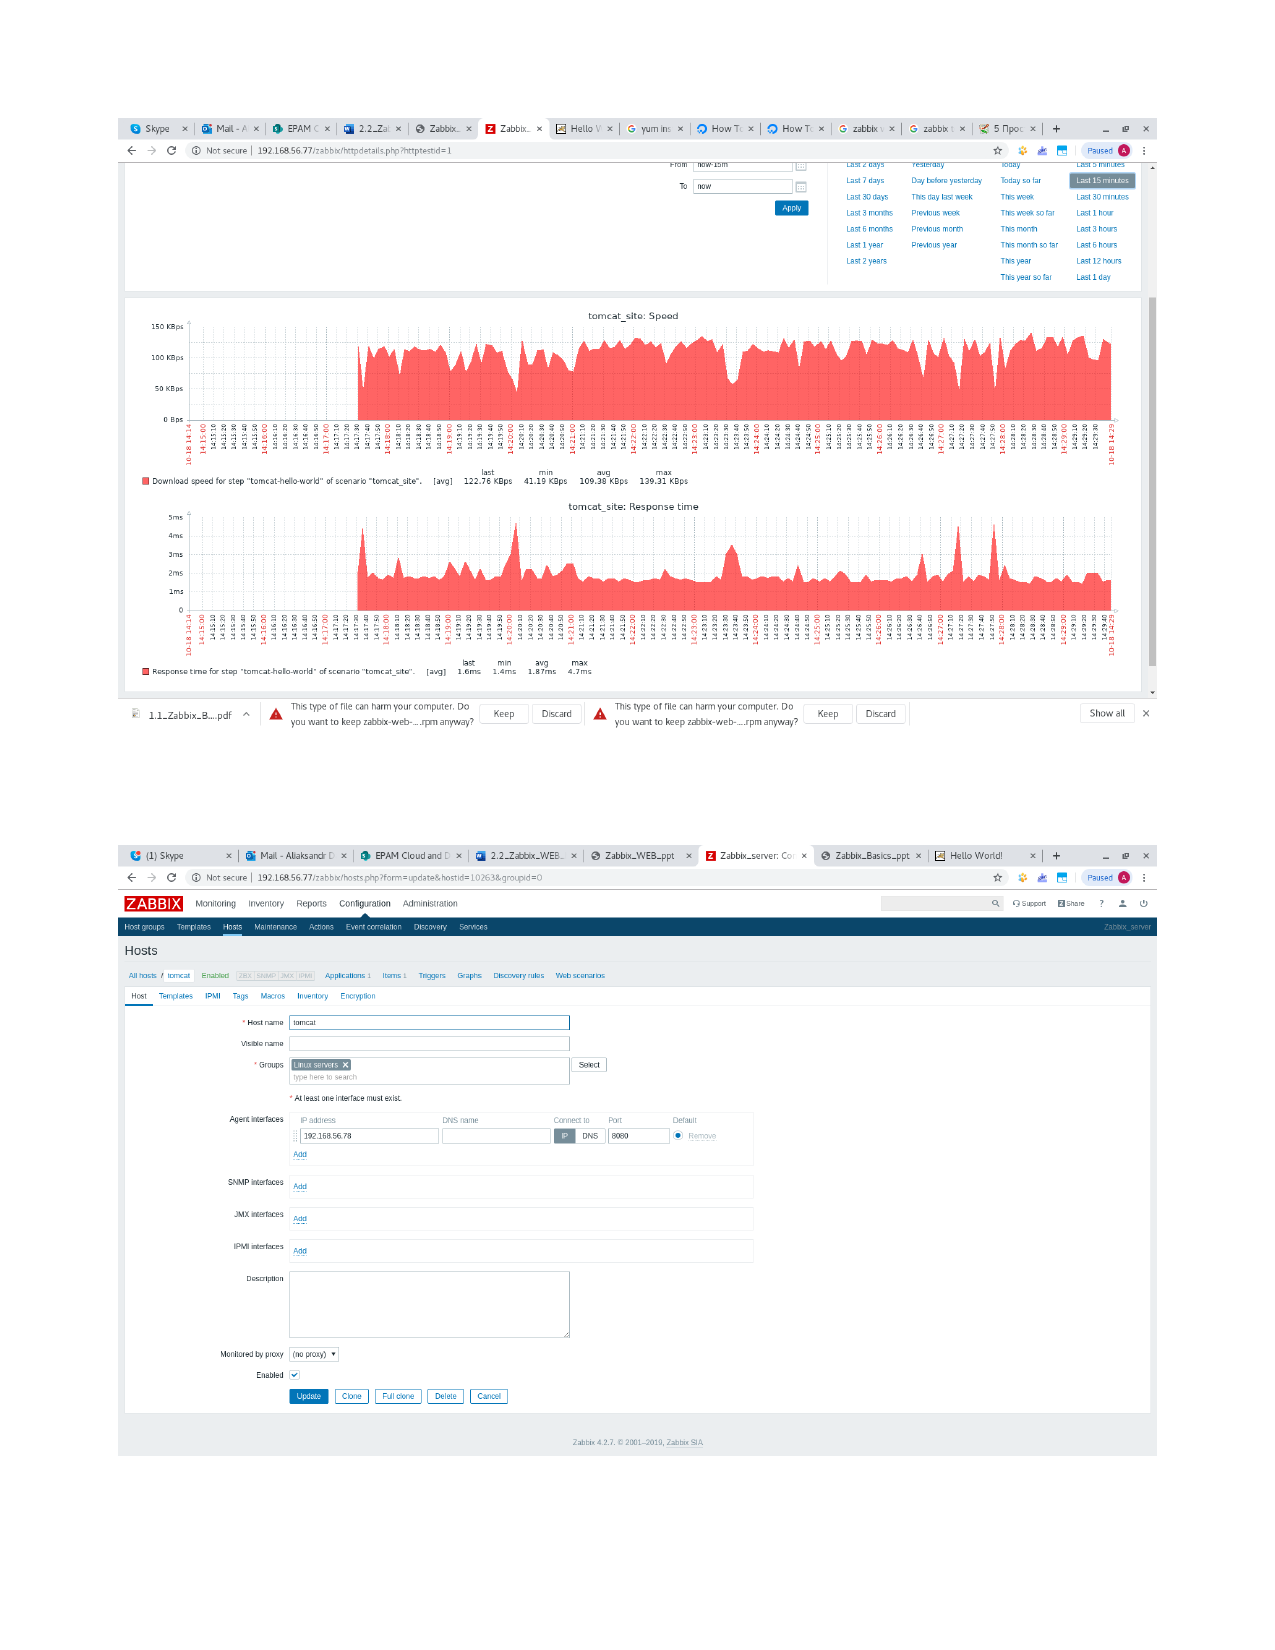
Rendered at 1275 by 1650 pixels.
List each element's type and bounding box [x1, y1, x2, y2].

picture [118, 118, 1157, 729]
picture [118, 845, 1157, 1456]
